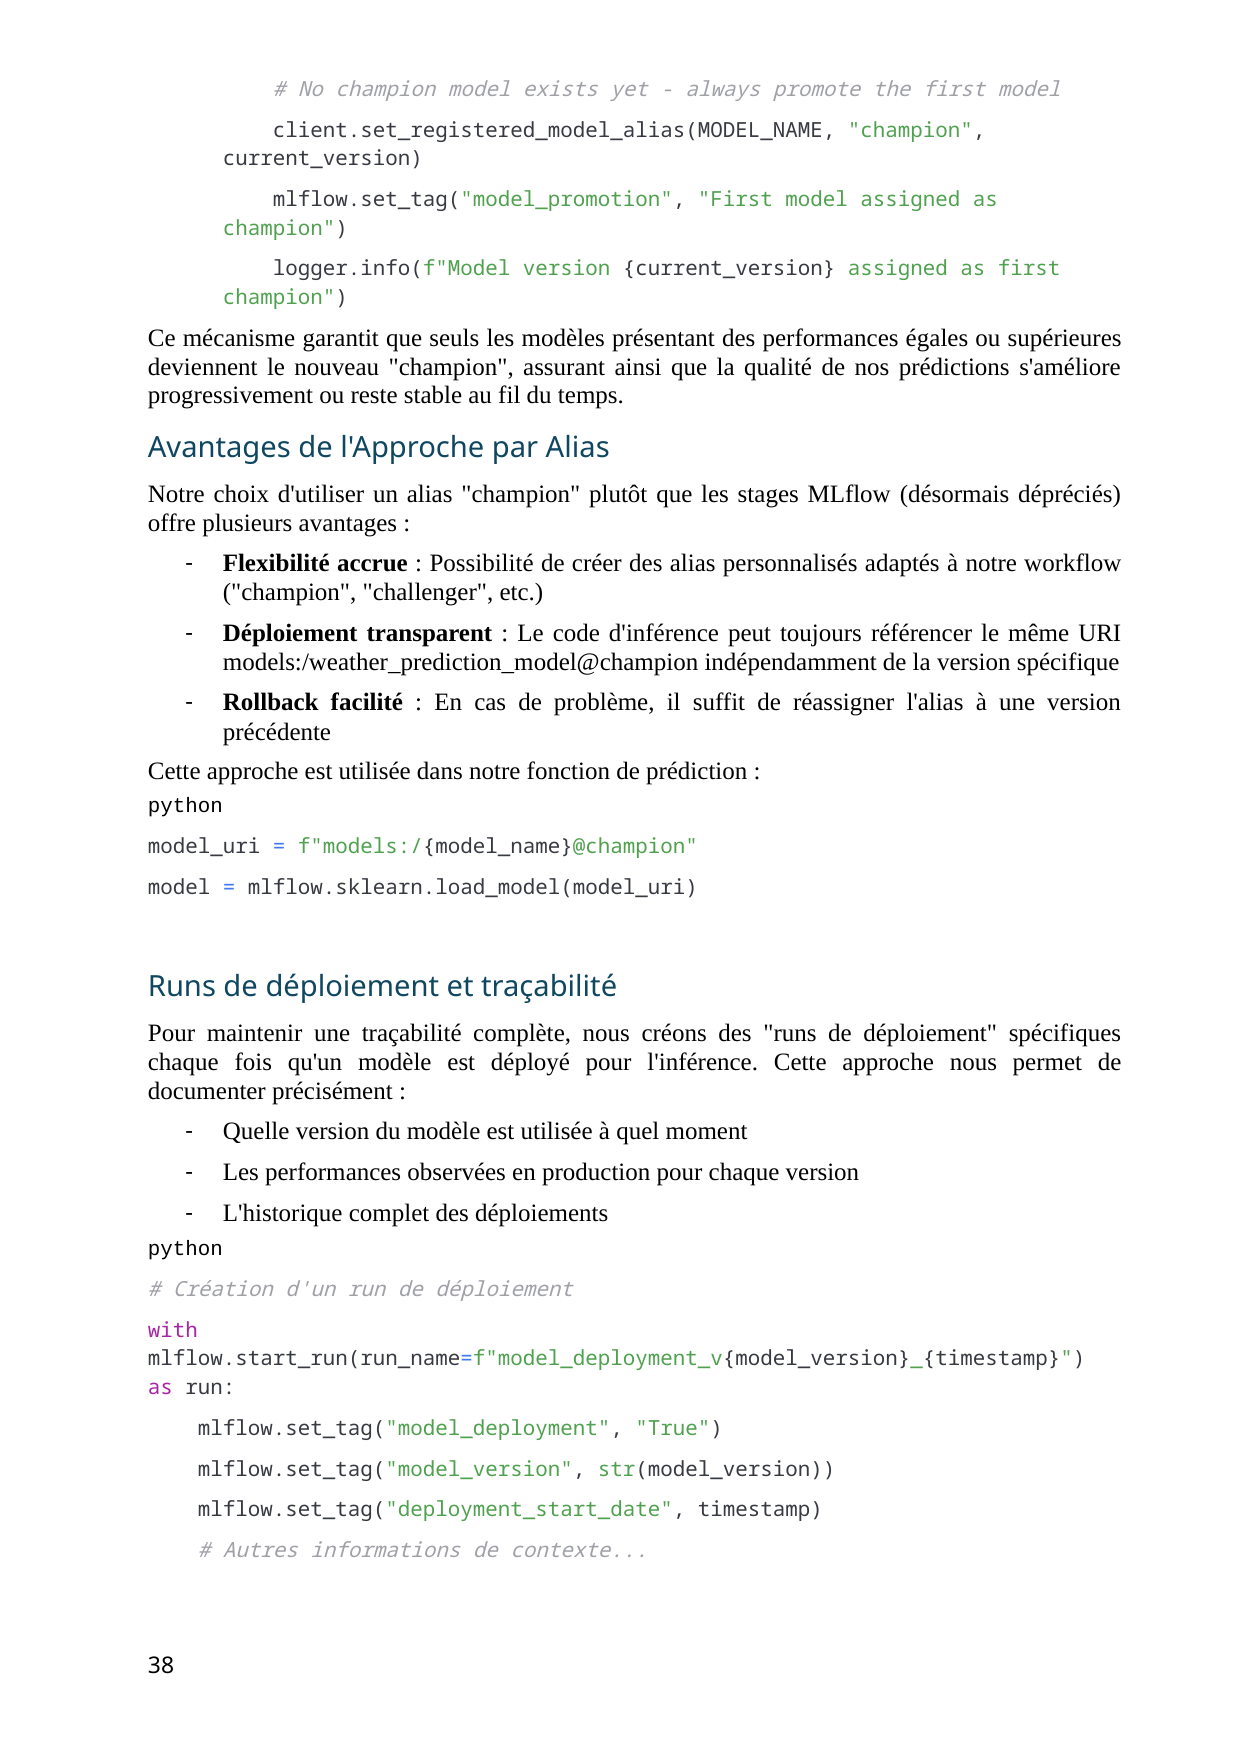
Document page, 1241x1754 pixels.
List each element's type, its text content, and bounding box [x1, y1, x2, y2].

text mlflow.set_tag("model_promotion", "First model assigned as champion") [223, 184, 1122, 241]
text Notre choix d'utiliser un alias "champion" plutôt que les stages MLflow (désormais dépréciés) offre plusieurs avantages : [148, 479, 1122, 537]
text mlflow.set_tag("deployment_start_date", timestamp) [148, 1494, 1122, 1523]
subtitle Avantages de l'Approche par Alias [148, 426, 1122, 466]
list Les performances observées en production pour chaque version [185, 1156, 1122, 1186]
list Déploiement transparent : Le code d'inférence peut toujours référencer le même URI models:/weather_prediction_model@champion indépendamment de la version spécifique [185, 617, 1122, 676]
text logger.info(f"Model version {current_version} assigned as first champion") [223, 253, 1122, 310]
text with mlflow.start_run(run_name=f"model_deployment_v{model_version}_{timestamp}") as run: [148, 1315, 1122, 1400]
list Quelle version du modèle est utilisée à quel moment [185, 1115, 1122, 1146]
text Ce mécanisme garantit que seuls les modèles présentant des performances égales ou supérieures deviennent le nouveau "champion", assurant ainsi que la qualité de nos prédictions s'améliore progressivement ou reste stable au fil du temps. [148, 323, 1122, 409]
text # Création d'un run de déploiement [148, 1274, 1122, 1302]
list Rollback facilité : En cas de problème, il suffit de réassigner l'alias à une version précédente [185, 686, 1122, 746]
text Pour maintenir une traçabilité complète, nous créons des "runs de déploiement" spécifiques chaque fois qu'un modèle est déployé pour l'inférence. Cette approche nous permet de documenter précisément : [148, 1018, 1122, 1104]
list Flexibilité accrue : Possibilité de créer des alias personnalisés adaptés à notre workflow ("champion", "challenger", etc.) [185, 547, 1122, 606]
text mlflow.set_tag("model_version", str(model_version)) [148, 1454, 1122, 1482]
text model_uri = f"models:/{model_name}@champion" [148, 831, 1122, 860]
text mlflow.set_tag("model_deployment", "True") [148, 1413, 1122, 1441]
text # No champion model exists yet - always promote the first model [223, 74, 1122, 102]
text client.set_registered_model_alias(MODEL_NAME, "champion", current_version) [223, 115, 1122, 172]
text Cette approche est utilisée dans notre fonction de prédiction : [148, 756, 1122, 785]
text python [148, 795, 1122, 819]
text python [148, 1238, 1122, 1261]
subtitle Runs de déploiement et traçabilité [148, 965, 1122, 1005]
list L'historique complet des déploiements [185, 1197, 1122, 1227]
text model = mlflow.sklearn.load_model(model_uri) [148, 872, 1122, 901]
text # Autres informations de contexte... [148, 1536, 1122, 1564]
